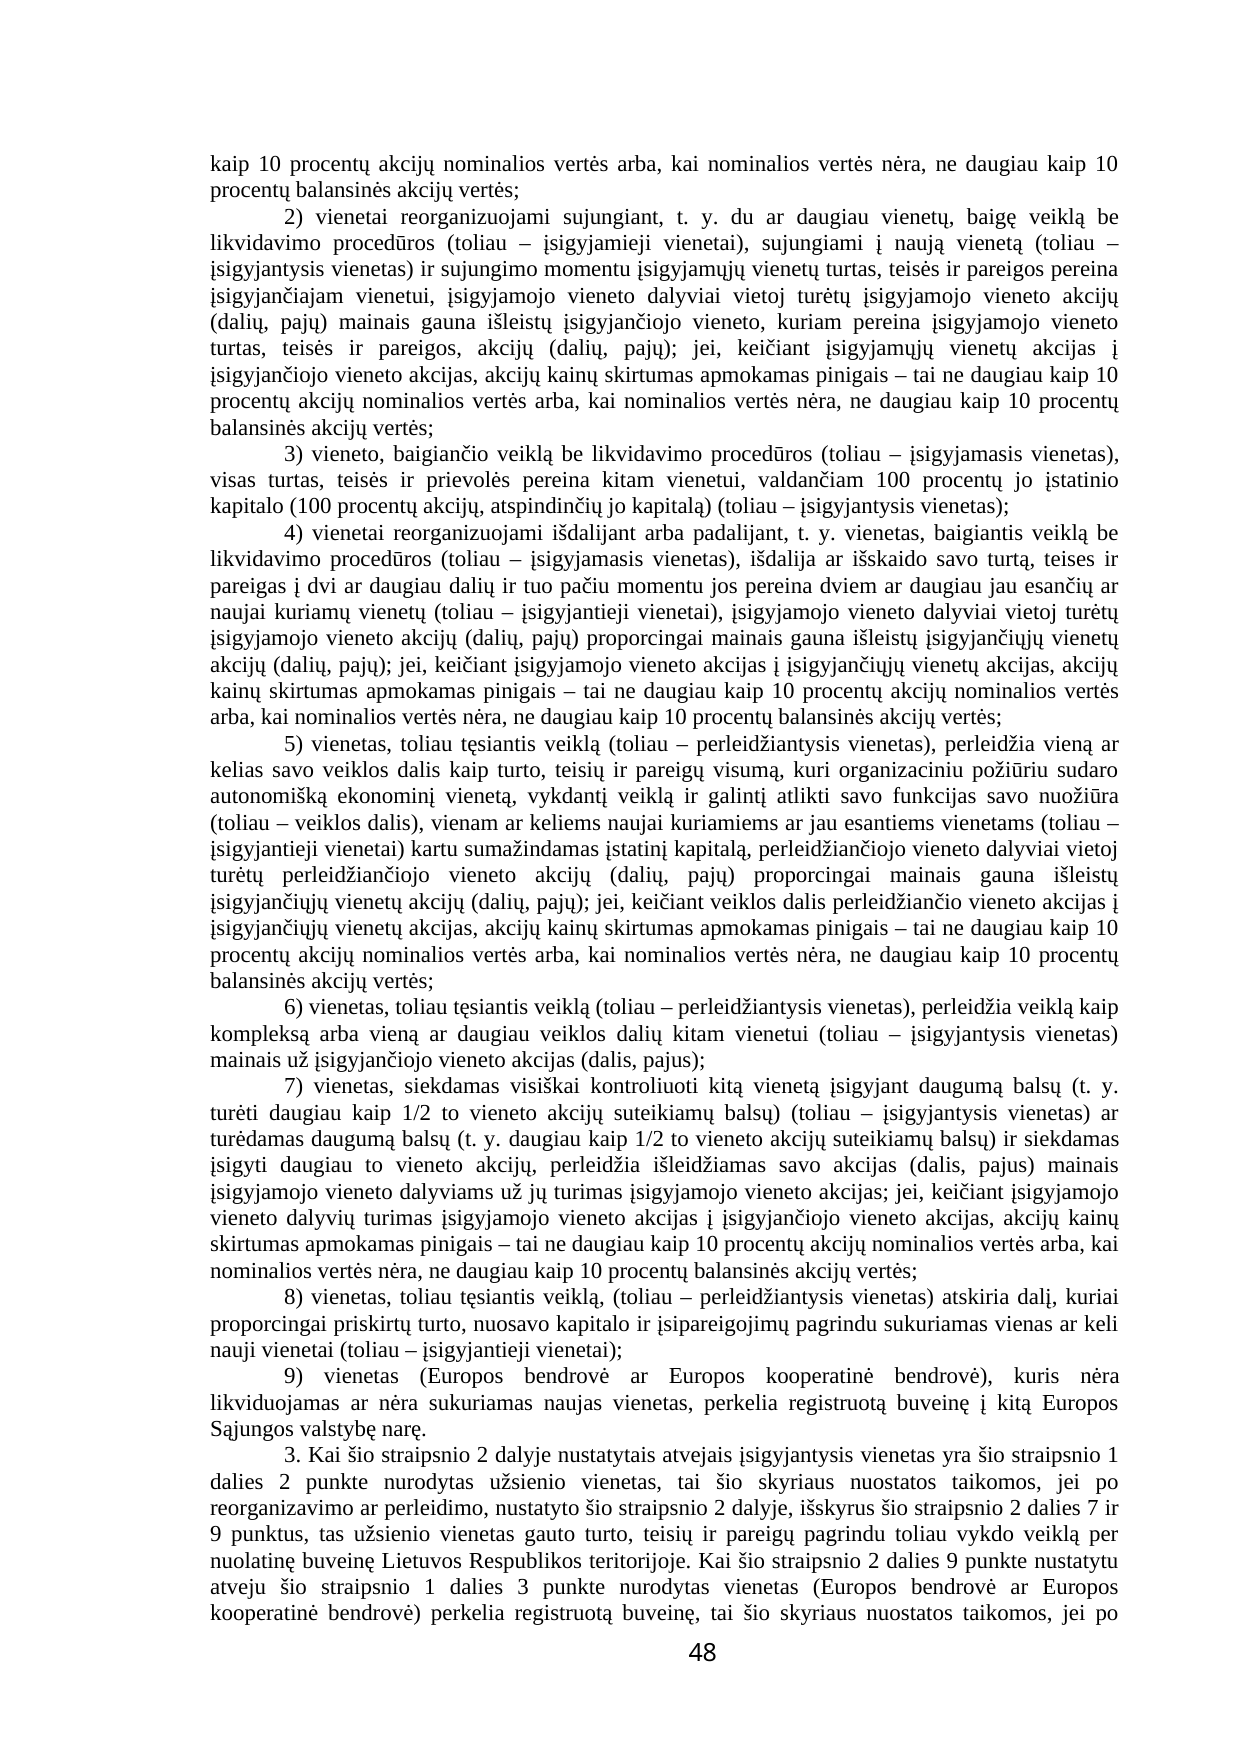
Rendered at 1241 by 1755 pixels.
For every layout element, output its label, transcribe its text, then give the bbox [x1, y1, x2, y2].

text 3) vieneto, baigiančio veiklą be likvidavimo procedūros (toliau – įsigyjamasis vienetas), visas turtas, teisės ir prievolės pereina kitam vienetui, valdančiam 100 procentų jo įstatinio kapitalo (100 procentų akcijų, atspindinčių jo kapitalą) (toliau – įsigyjantysis vienetas); [210, 440, 1120, 519]
text 7) vienetas, siekdamas visiškai kontroliuoti kitą vienetą įsigyjant daugumą balsų (t. y. turėti daugiau kaip 1/2 to vieneto akcijų suteikiamų balsų) (toliau – įsigyjantysis vienetas) ar turėdamas daugumą balsų (t. y. daugiau kaip 1/2 to vieneto akcijų suteikiamų balsų) ir siekdamas įsigyti daugiau to vieneto akcijų, perleidžia išleidžiamas savo akcijas (dalis, pajus) mainais įsigyjamojo vieneto dalyviams už jų turimas įsigyjamojo vieneto akcijas; jei, keičiant įsigyjamojo vieneto dalyvių turimas įsigyjamojo vieneto akcijas į įsigyjančiojo vieneto akcijas, akcijų kainų skirtumas apmokamas pinigais – tai ne daugiau kaip 10 procentų akcijų nominalios vertės arba, kai nominalios vertės nėra, ne daugiau kaip 10 procentų balansinės akcijų vertės; [210, 1072, 1120, 1283]
text 4) vienetai reorganizuojami išdalijant arba padalijant, t. y. vienetas, baigiantis veiklą be likvidavimo procedūros (toliau – įsigyjamasis vienetas), išdalija ar išskaido savo turtą, teises ir pareigas į dvi ar daugiau dalių ir tuo pačiu momentu jos pereina dviem ar daugiau jau esančių ar naujai kuriamų vienetų (toliau – įsigyjantieji vienetai), įsigyjamojo vieneto dalyviai vietoj turėtų įsigyjamojo vieneto akcijų (dalių, pajų) proporcingai mainais gauna išleistų įsigyjančiųjų vienetų akcijų (dalių, pajų); jei, keičiant įsigyjamojo vieneto akcijas į įsigyjančiųjų vienetų akcijas, akcijų kainų skirtumas apmokamas pinigais – tai ne daugiau kaip 10 procentų akcijų nominalios vertės arba, kai nominalios vertės nėra, ne daugiau kaip 10 procentų balansinės akcijų vertės; [210, 519, 1120, 730]
text 2) vienetai reorganizuojami sujungiant, t. y. du ar daugiau vienetų, baigę veiklą be likvidavimo procedūros (toliau – įsigyjamieji vienetai), sujungiami į naują vienetą (toliau – įsigyjantysis vienetas) ir sujungimo momentu įsigyjamųjų vienetų turtas, teisės ir pareigos pereina įsigyjančiajam vienetui, įsigyjamojo vieneto dalyviai vietoj turėtų įsigyjamojo vieneto akcijų (dalių, pajų) mainais gauna išleistų įsigyjančiojo vieneto, kuriam pereina įsigyjamojo vieneto turtas, teisės ir pareigos, akcijų (dalių, pajų); jei, keičiant įsigyjamųjų vienetų akcijas į įsigyjančiojo vieneto akcijas, akcijų kainų skirtumas apmokamas pinigais – tai ne daugiau kaip 10 procentų akcijų nominalios vertės arba, kai nominalios vertės nėra, ne daugiau kaip 10 procentų balansinės akcijų vertės; [210, 203, 1120, 440]
text 8) vienetas, toliau tęsiantis veiklą, (toliau – perleidžiantysis vienetas) atskiria dalį, kuriai proporcingai priskirtų turto, nuosavo kapitalo ir įsipareigojimų pagrindu sukuriamas vienas ar keli nauji vienetai (toliau – įsigyjantieji vienetai); [210, 1283, 1120, 1362]
text kaip 10 procentų akcijų nominalios vertės arba, kai nominalios vertės nėra, ne daugiau kaip 10 procentų balansinės akcijų vertės; [210, 150, 1120, 203]
text 6) vienetas, toliau tęsiantis veiklą (toliau – perleidžiantysis vienetas), perleidžia veiklą kaip kompleksą arba vieną ar daugiau veiklos dalių kitam vienetui (toliau – įsigyjantysis vienetas) mainais už įsigyjančiojo vieneto akcijas (dalis, pajus); [210, 993, 1120, 1072]
text 3. Kai šio straipsnio 2 dalyje nustatytais atvejais įsigyjantysis vienetas yra šio straipsnio 1 dalies 2 punkte nurodytas užsienio vienetas, tai šio skyriaus nuostatos taikomos, jei po reorganizavimo ar perleidimo, nustatyto šio straipsnio 2 dalyje, išskyrus šio straipsnio 2 dalies 7 ir 9 punktus, tas užsienio vienetas gauto turto, teisių ir pareigų pagrindu toliau vykdo veiklą per nuolatinę buveinę Lietuvos Respublikos teritorijoje. Kai šio straipsnio 2 dalies 9 punkte nustatytu atveju šio straipsnio 1 dalies 3 punkte nurodytas vienetas (Europos bendrovė ar Europos kooperatinė bendrovė) perkelia registruotą buveinę, tai šio skyriaus nuostatos taikomos, jei po [210, 1441, 1120, 1626]
text 9) vienetas (Europos bendrovė ar Europos kooperatinė bendrovė), kuris nėra likviduojamas ar nėra sukuriamas naujas vienetas, perkelia registruotą buveinę į kitą Europos Sąjungos valstybę narę. [210, 1362, 1120, 1441]
text 5) vienetas, toliau tęsiantis veiklą (toliau – perleidžiantysis vienetas), perleidžia vieną ar kelias savo veiklos dalis kaip turto, teisių ir pareigų visumą, kuri organizaciniu požiūriu sudaro autonomišką ekonominį vienetą, vykdantį veiklą ir galintį atlikti savo funkcijas savo nuožiūra (toliau – veiklos dalis), vienam ar keliems naujai kuriamiems ar jau esantiems vienetams (toliau – įsigyjantieji vienetai) kartu sumažindamas įstatinį kapitalą, perleidžiančiojo vieneto dalyviai vietoj turėtų perleidžiančiojo vieneto akcijų (dalių, pajų) proporcingai mainais gauna išleistų įsigyjančiųjų vienetų akcijų (dalių, pajų); jei, keičiant veiklos dalis perleidžiančio vieneto akcijas į įsigyjančiųjų vienetų akcijas, akcijų kainų skirtumas apmokamas pinigais – tai ne daugiau kaip 10 procentų akcijų nominalios vertės arba, kai nominalios vertės nėra, ne daugiau kaip 10 procentų balansinės akcijų vertės; [210, 730, 1120, 993]
